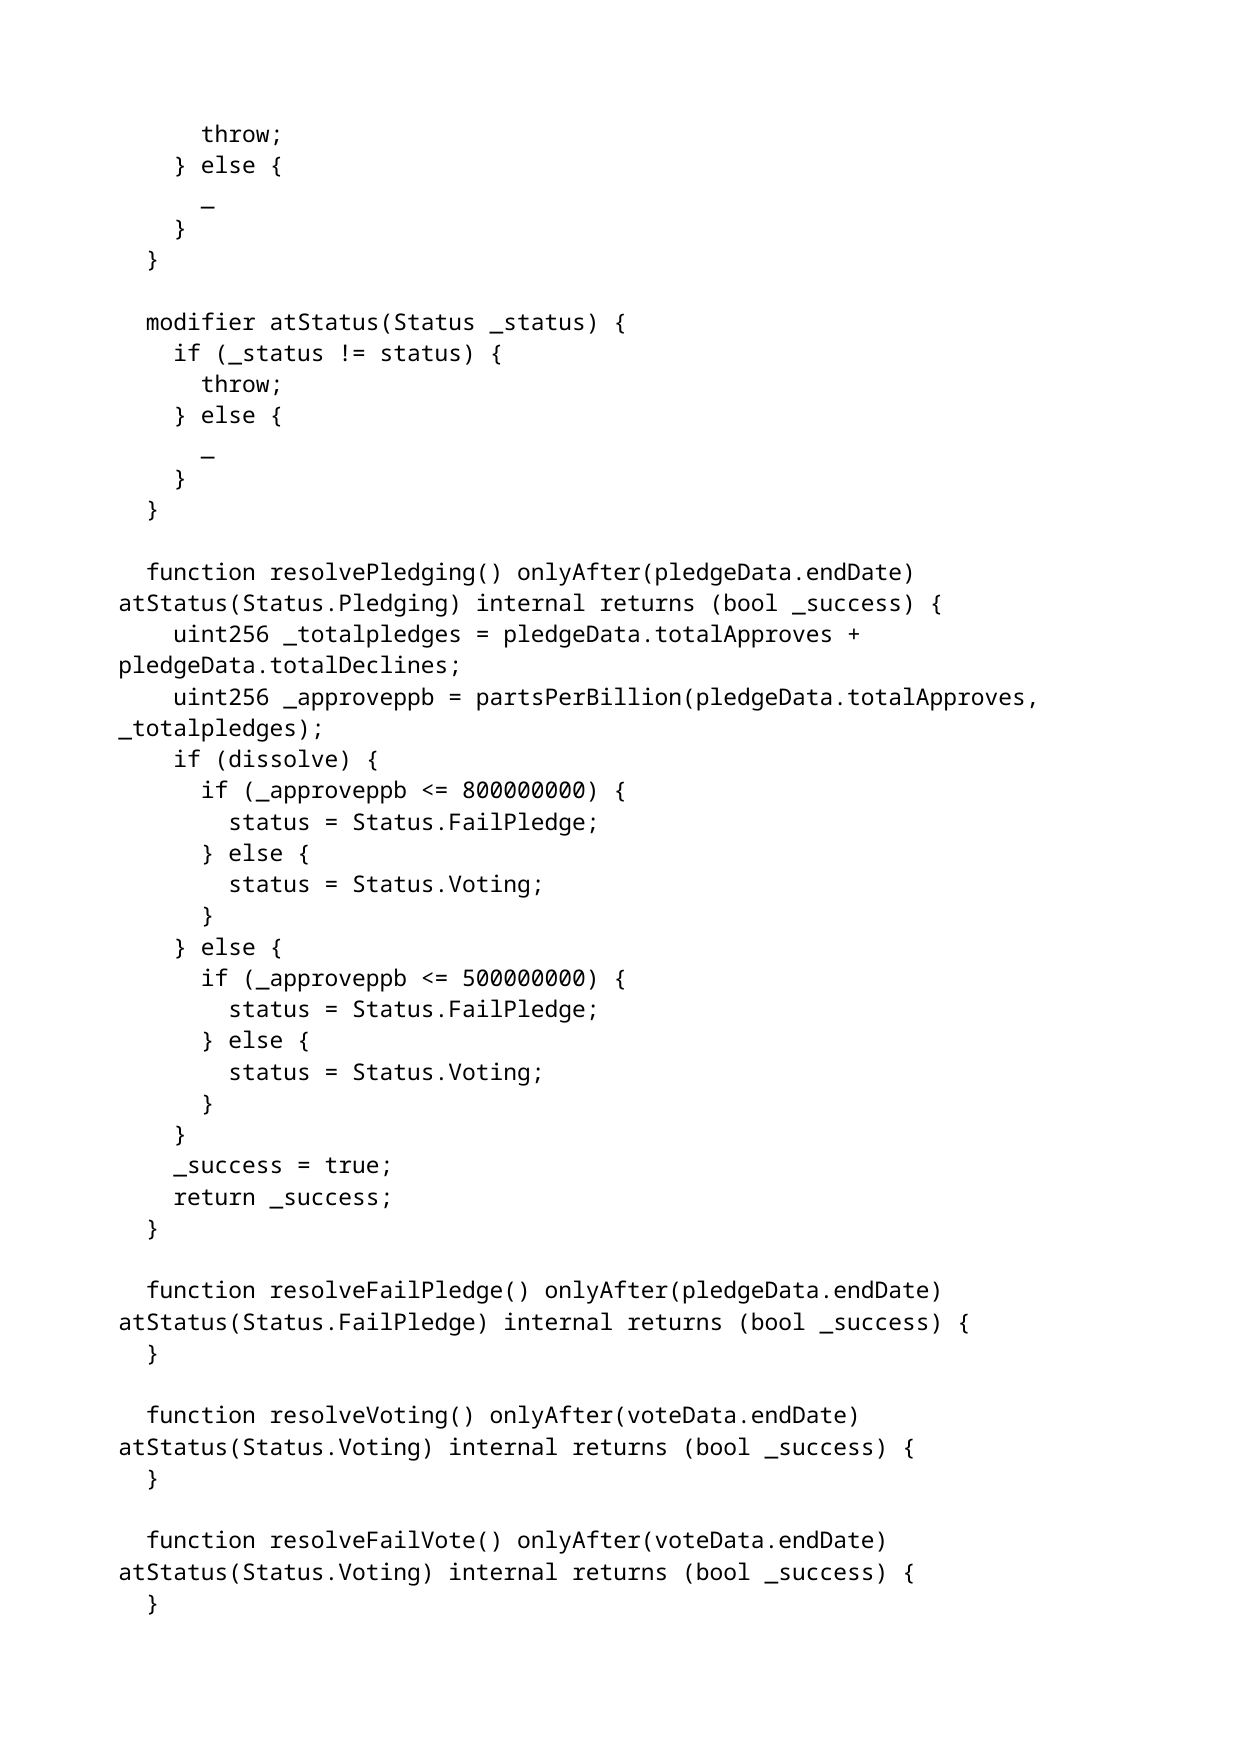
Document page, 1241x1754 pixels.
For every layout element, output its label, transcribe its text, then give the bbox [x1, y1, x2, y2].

text } else { [118, 149, 1122, 181]
text if (_approveppb <= 800000000) { [118, 774, 1122, 806]
text modifier atStatus(Status _status) { [118, 306, 1122, 337]
text _ [118, 431, 1122, 462]
text } [118, 243, 1122, 274]
text status = Status.FailPledge; [118, 993, 1122, 1024]
text _ [118, 181, 1122, 212]
text uint256 _approveppb = partsPerBillion(pledgeData.totalApproves, _totalpledges); [118, 681, 1122, 743]
text uint256 _totalpledges = pledgeData.totalApproves + pledgeData.totalDeclines; [118, 618, 1122, 681]
text } else { [118, 399, 1122, 431]
text } else { [118, 837, 1122, 868]
text throw; [118, 368, 1122, 399]
text if (dissolve) { [118, 743, 1122, 774]
text return _success; [118, 1181, 1122, 1212]
text _success = true; [118, 1149, 1122, 1181]
text if (_status != status) { [118, 337, 1122, 368]
text } [118, 1337, 1122, 1368]
text } [118, 493, 1122, 524]
text function resolvePledging() onlyAfter(pledgeData.endDate) atStatus(Status.Pledging) internal returns (bool _success) { [118, 556, 1122, 618]
text throw; [118, 118, 1122, 149]
text } else { [118, 931, 1122, 962]
text } [118, 1587, 1122, 1618]
text status = Status.Voting; [118, 868, 1122, 899]
text if (_approveppb <= 500000000) { [118, 962, 1122, 993]
text } [118, 1212, 1122, 1243]
text } [118, 212, 1122, 243]
text status = Status.FailPledge; [118, 806, 1122, 837]
text function resolveFailVote() onlyAfter(voteData.endDate) atStatus(Status.Voting) internal returns (bool _success) { [118, 1524, 1122, 1587]
text status = Status.Voting; [118, 1056, 1122, 1087]
text function resolveFailPledge() onlyAfter(pledgeData.endDate) atStatus(Status.FailPledge) internal returns (bool _success) { [118, 1274, 1122, 1337]
text function resolveVoting() onlyAfter(voteData.endDate) atStatus(Status.Voting) internal returns (bool _success) { [118, 1399, 1122, 1462]
text } [118, 899, 1122, 931]
text } else { [118, 1024, 1122, 1056]
text } [118, 1087, 1122, 1118]
text } [118, 462, 1122, 493]
text } [118, 1118, 1122, 1149]
text } [118, 1462, 1122, 1493]
